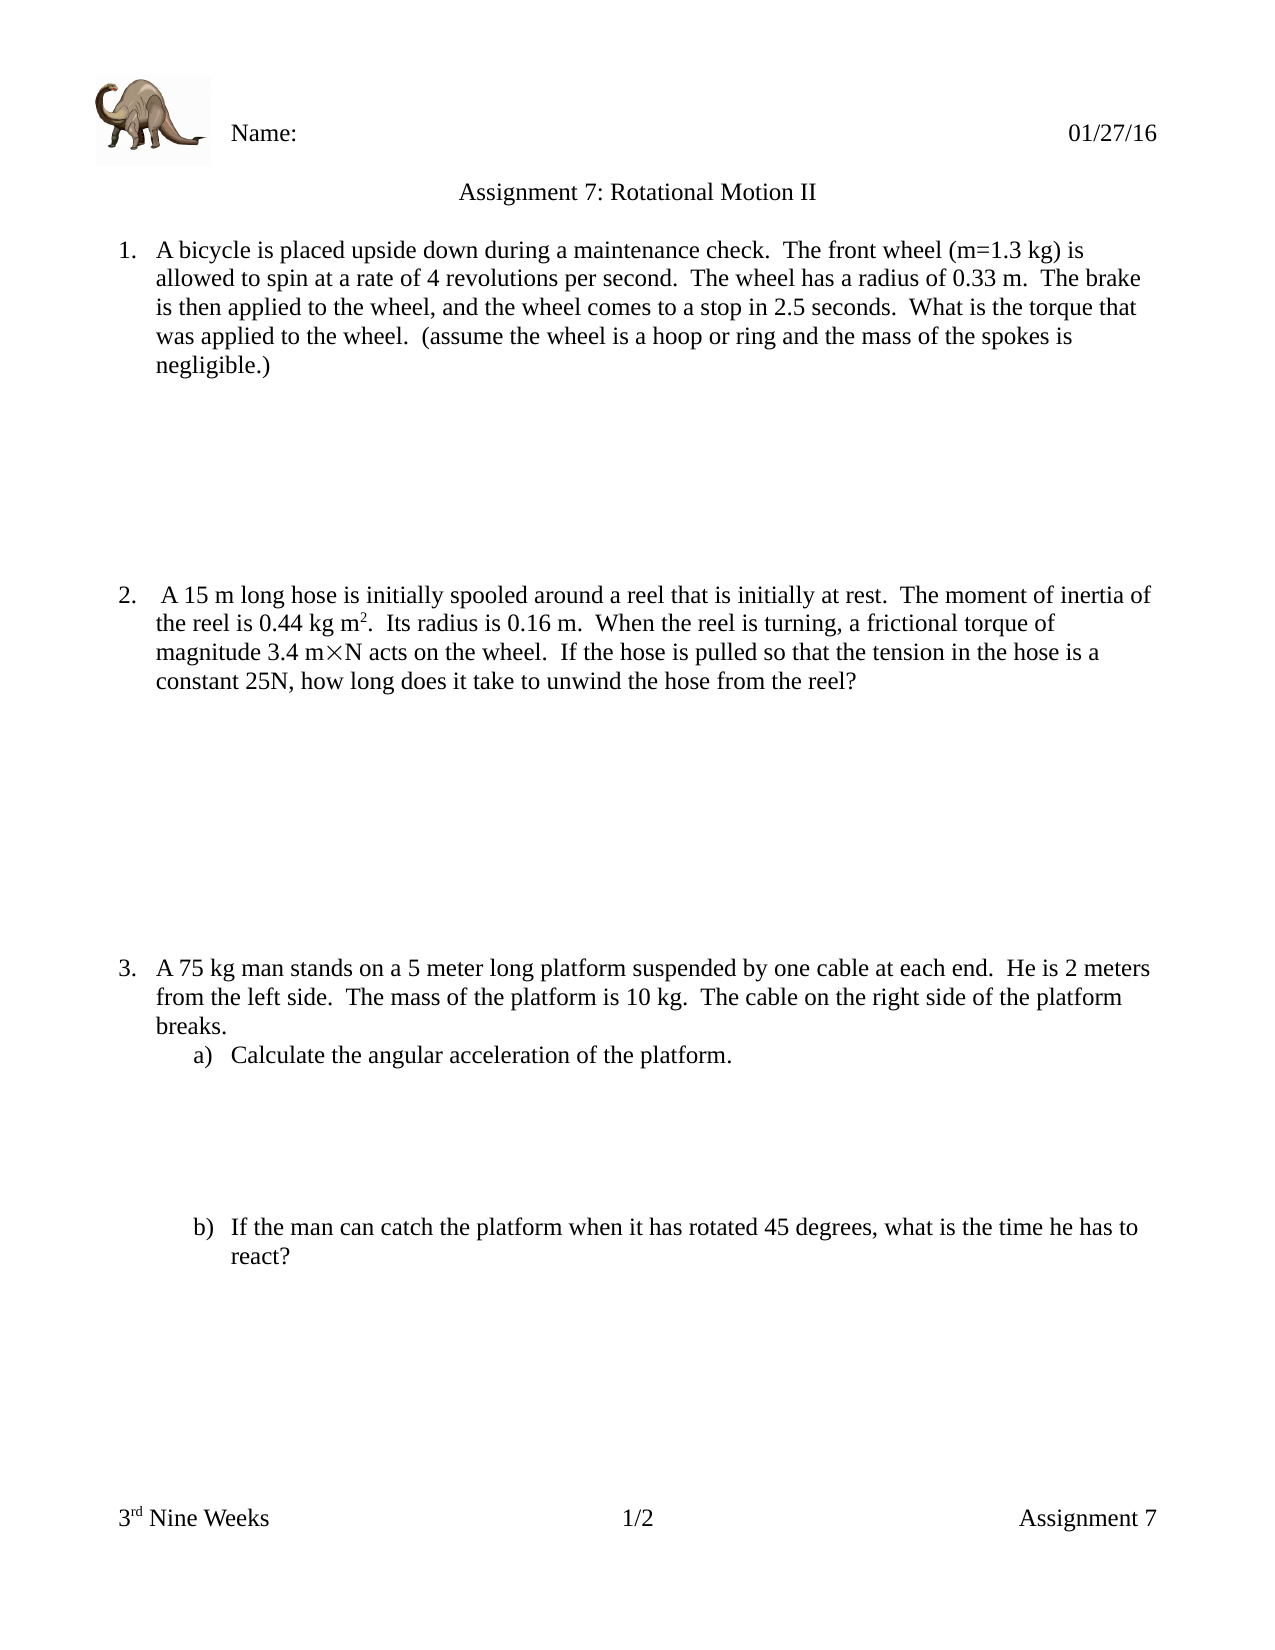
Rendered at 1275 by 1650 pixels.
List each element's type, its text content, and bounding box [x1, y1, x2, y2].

list A 15 m long hose is initially spooled around a reel that is initially at rest. The moment of inertia of the reel is 0.44 kg m2. Its radius is 0.16 m. When the reel is turning, a frictional torque of magnitude 3.4 m´N acts on the wheel. If the hose is pulled so that the tension in the hose is a constant 25N, how long does it take to unwind the hose from the reel? [118, 580, 1157, 695]
list A 75 kg man stands on a 5 meter long platform suspended by one cable at each end. He is 2 meters from the left side. The mass of the platform is 10 kg. The cable on the right side of the platform breaks. [118, 953, 1157, 1040]
list If the man can catch the platform when it has rotated 45 degrees, what is the time he has to react? [193, 1212, 1157, 1270]
picture [95, 75, 211, 166]
list Calculate the angular acceleration of the platform. [193, 1040, 1157, 1068]
list A bicycle is placed upside down during a maintenance check. The front wheel (m=1.3 kg) is allowed to spin at a rate of 4 revolutions per second. The wheel has a radius of 0.33 m. The brake is then applied to the wheel, and the wheel comes to a stop in 2.5 seconds. What is the torque that was applied to the wheel. (assume the wheel is a hoop or ring and the mass of the spokes is negligible.) [118, 235, 1157, 378]
text Assignment 7: Rotational Motion II [118, 177, 1157, 206]
